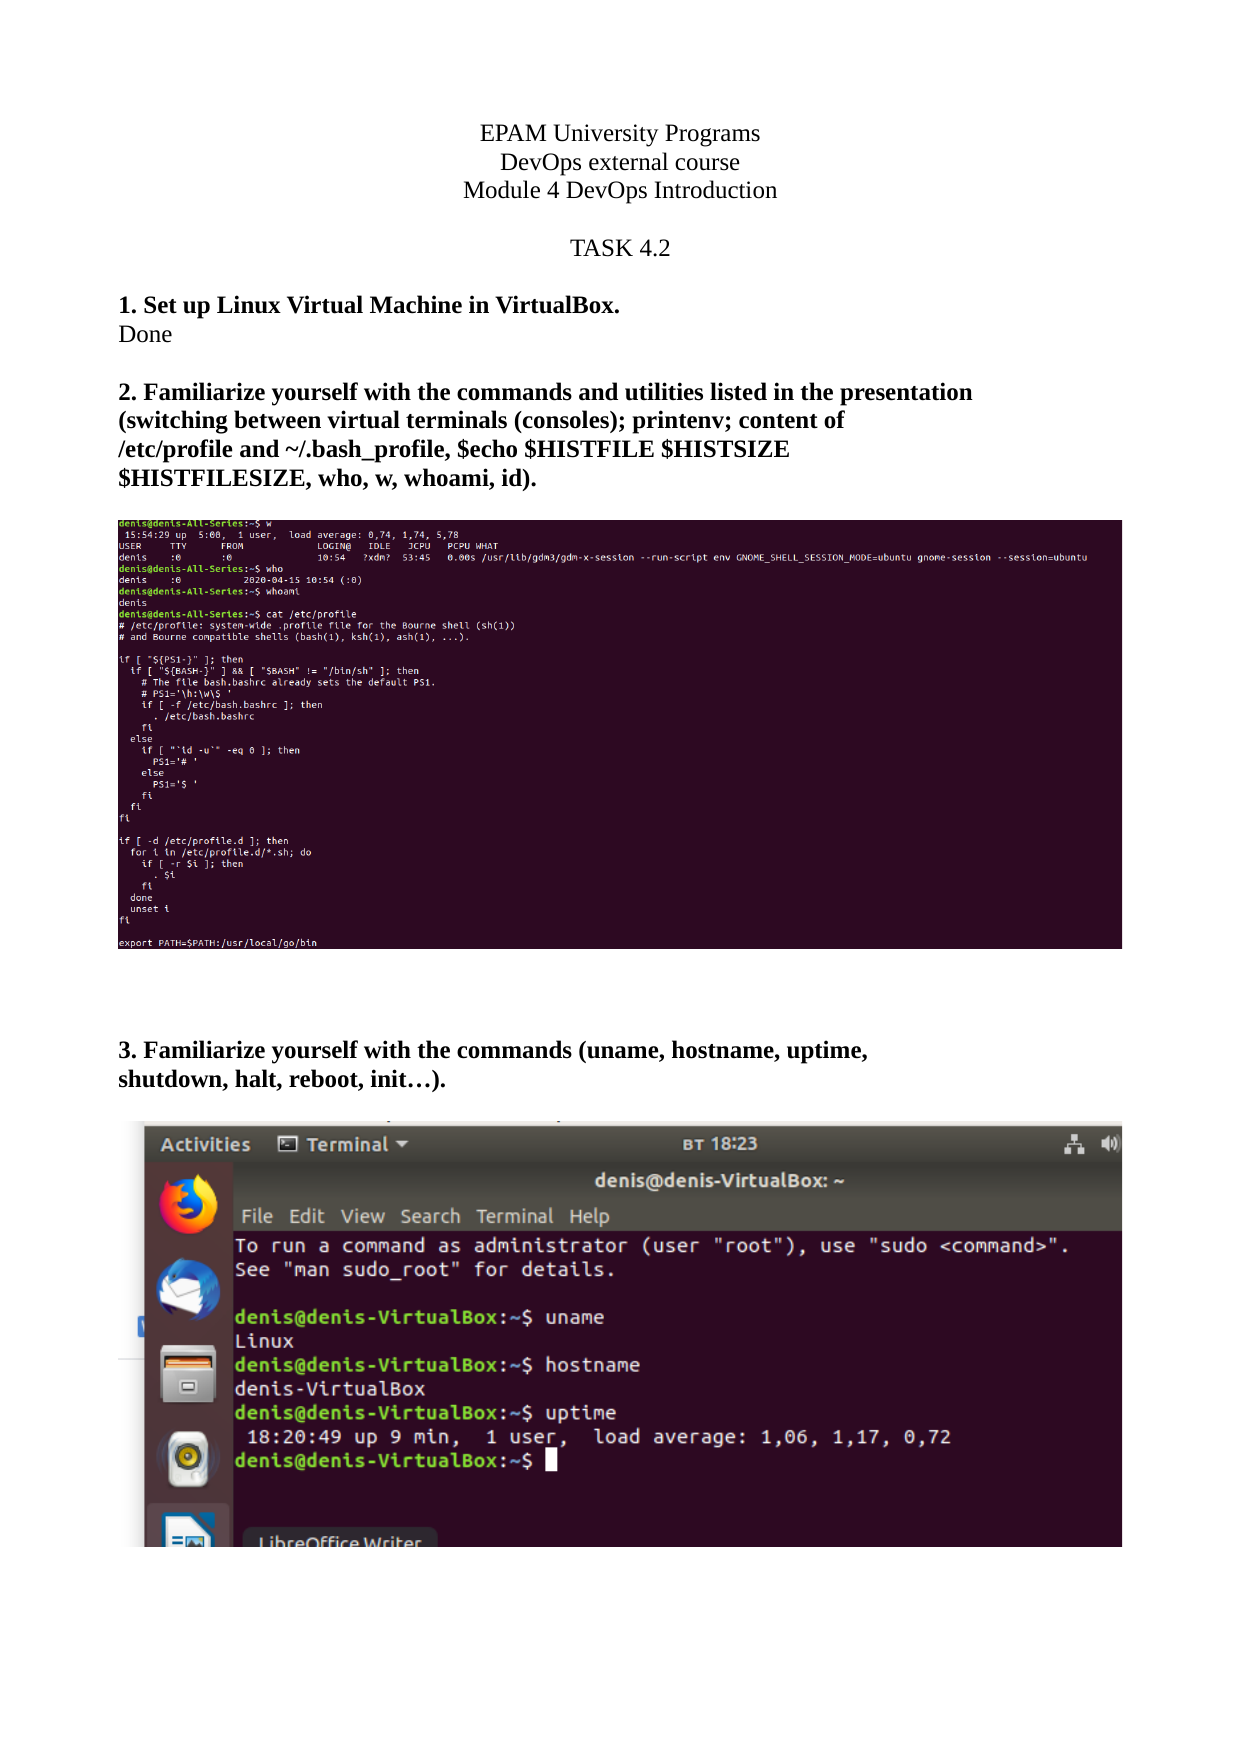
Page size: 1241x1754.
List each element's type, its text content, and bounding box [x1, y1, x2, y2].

text 3. Familiarize yourself with the commands (uname, hostname, uptime, [118, 1035, 1122, 1064]
text 2. Familiarize yourself with the commands and utilities listed in the presentation [118, 377, 1122, 406]
text Module 4 DevOps Introduction [118, 176, 1122, 204]
text /etc/profile and ~/.bash_profile, $echo $HISTFILE $HISTSIZE [118, 434, 1122, 463]
picture [118, 1121, 1123, 1547]
text EPAM University Programs [118, 118, 1122, 147]
text TASK 4.2 [118, 233, 1122, 262]
text Done [118, 319, 1122, 348]
text 1. Set up Linux Virtual Machine in VirtualBox. [118, 291, 1122, 319]
text $HISTFILESIZE, who, w, whoami, id). [118, 463, 1122, 492]
text (switching between virtual terminals (consoles); printenv; content of [118, 406, 1122, 434]
text DevOps external course [118, 147, 1122, 176]
text shutdown, halt, reboot, init…). [118, 1064, 1122, 1092]
picture [118, 520, 1123, 949]
